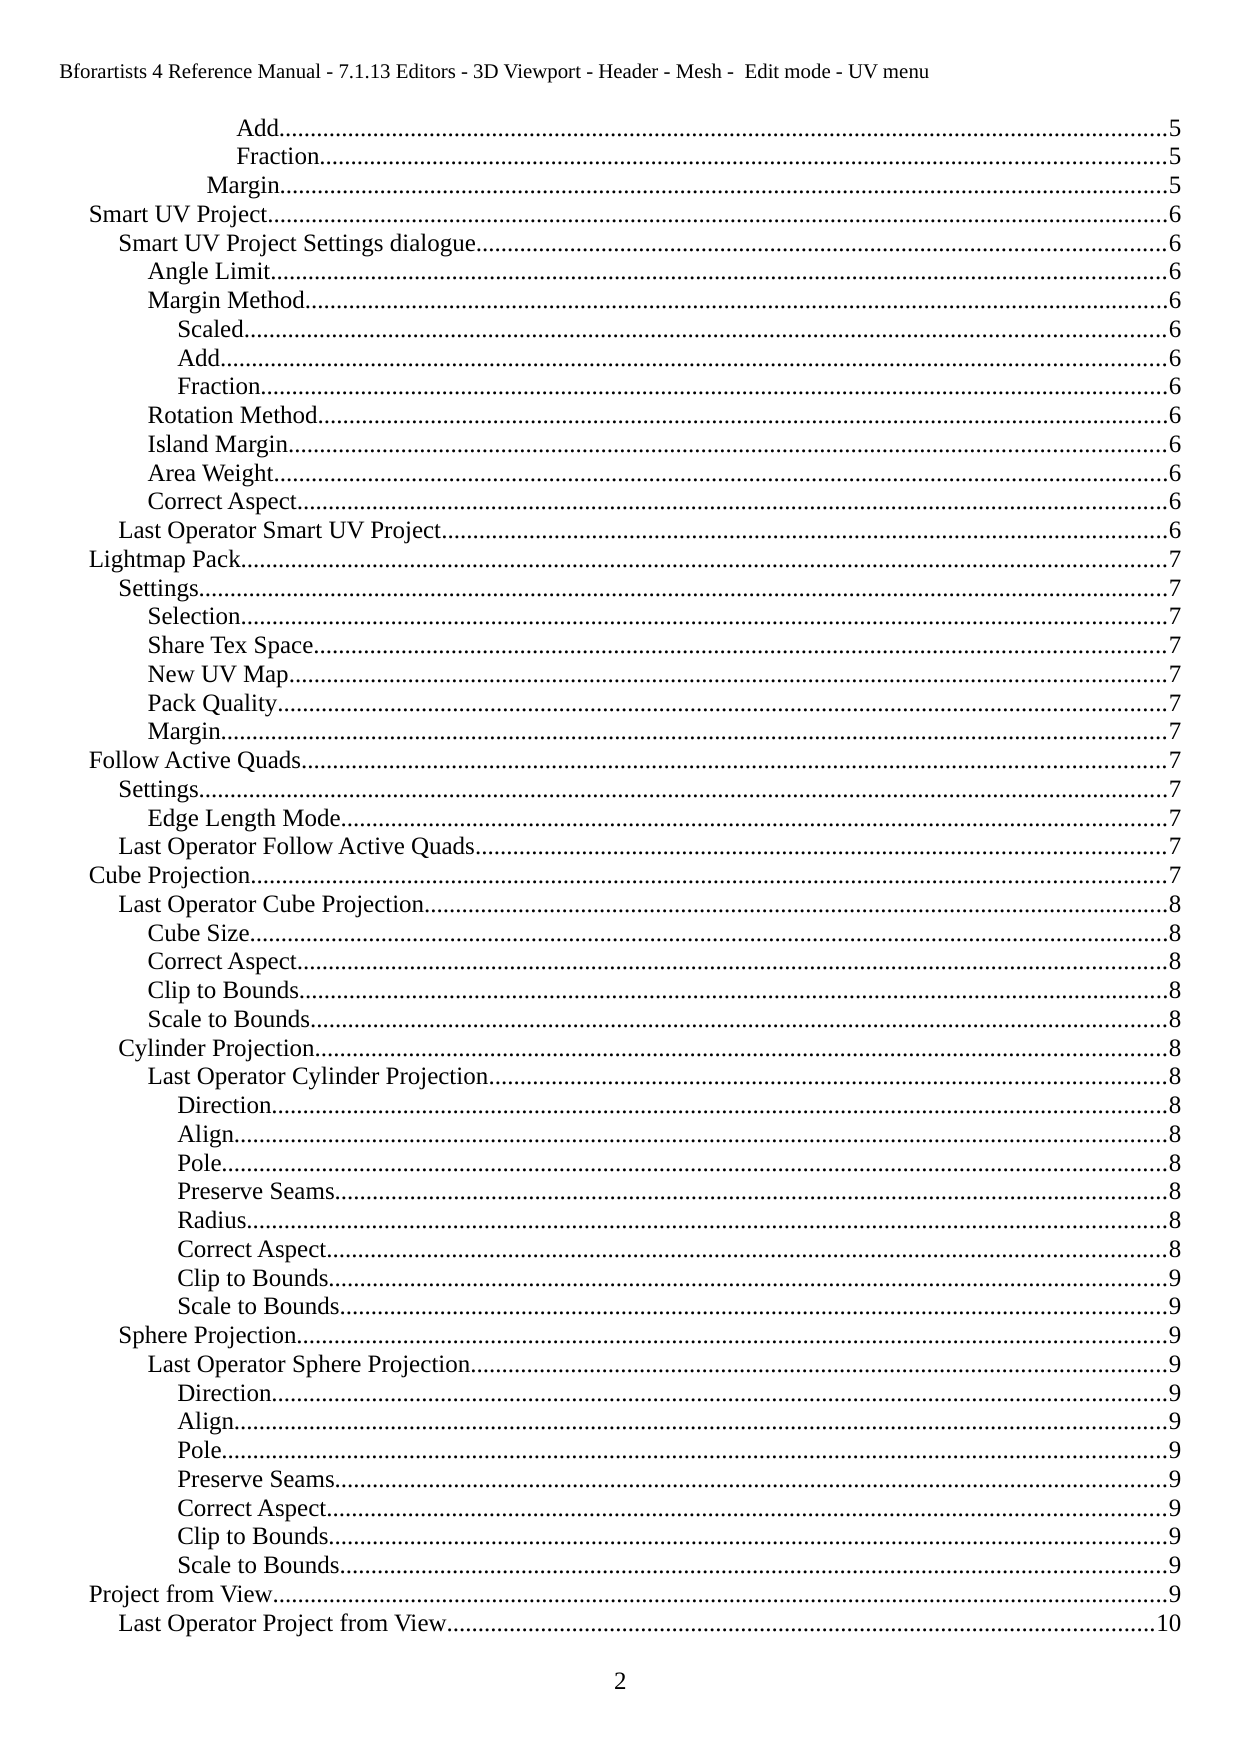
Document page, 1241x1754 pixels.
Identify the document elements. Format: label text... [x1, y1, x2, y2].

text Selection 7 [147, 601, 1181, 630]
text Sphere Projection 9 [118, 1320, 1181, 1349]
text Island Margin 6 [147, 429, 1181, 458]
text Fraction 5 [236, 141, 1181, 170]
text Scale to Bounds 9 [177, 1550, 1181, 1579]
text Last Operator Cylinder Projection 8 [147, 1061, 1181, 1090]
text Last Operator Project from View 10 [118, 1608, 1181, 1636]
text Add 6 [177, 343, 1181, 371]
text Add 5 [236, 113, 1181, 141]
text Direction 8 [177, 1090, 1181, 1119]
text Share Tex Space 7 [147, 630, 1181, 659]
text Area Weight 6 [147, 458, 1181, 486]
text Rotation Method 6 [147, 400, 1181, 429]
text Pack Quality 7 [147, 688, 1181, 716]
text Settings 7 [118, 573, 1181, 601]
text Last Operator Follow Active Quads 7 [118, 831, 1181, 860]
text Correct Aspect 9 [177, 1493, 1181, 1521]
text Lightmap Pack 7 [88, 544, 1181, 573]
text Last Operator Cube Projection 8 [118, 889, 1181, 918]
text Margin 5 [206, 170, 1181, 199]
text Edge Length Mode 7 [147, 803, 1181, 831]
text Cylinder Projection 8 [118, 1033, 1181, 1061]
text Scale to Bounds 8 [147, 1004, 1181, 1033]
text Fraction 6 [177, 371, 1181, 400]
text Clip to Bounds 9 [177, 1521, 1181, 1550]
text Settings 7 [118, 774, 1181, 803]
text Scale to Bounds 9 [177, 1291, 1181, 1320]
text Radius 8 [177, 1205, 1181, 1234]
text Preserve Seams 9 [177, 1464, 1181, 1493]
text Cube Projection 7 [88, 860, 1181, 889]
text Pole 9 [177, 1435, 1181, 1464]
text Angle Limit 6 [147, 256, 1181, 285]
text Pole 8 [177, 1148, 1181, 1176]
text Follow Active Quads 7 [88, 745, 1181, 774]
text Clip to Bounds 8 [147, 975, 1181, 1004]
text Align 8 [177, 1119, 1181, 1148]
text Correct Aspect 6 [147, 486, 1181, 515]
text Last Operator Smart UV Project 6 [118, 515, 1181, 544]
text Clip to Bounds 9 [177, 1263, 1181, 1291]
text Project from View 9 [88, 1579, 1181, 1608]
text Align 9 [177, 1406, 1181, 1435]
text Scaled 6 [177, 314, 1181, 343]
text Last Operator Sphere Projection 9 [147, 1349, 1181, 1378]
text New UV Map 7 [147, 659, 1181, 688]
text Margin 7 [147, 716, 1181, 745]
text Smart UV Project 6 [88, 199, 1181, 228]
text Correct Aspect 8 [177, 1234, 1181, 1263]
text Cube Size 8 [147, 918, 1181, 946]
text Correct Aspect 8 [147, 946, 1181, 975]
text Direction 9 [177, 1378, 1181, 1406]
text Preserve Seams 8 [177, 1176, 1181, 1205]
text Smart UV Project Settings dialogue 6 [118, 228, 1181, 256]
text Margin Method 6 [147, 285, 1181, 314]
